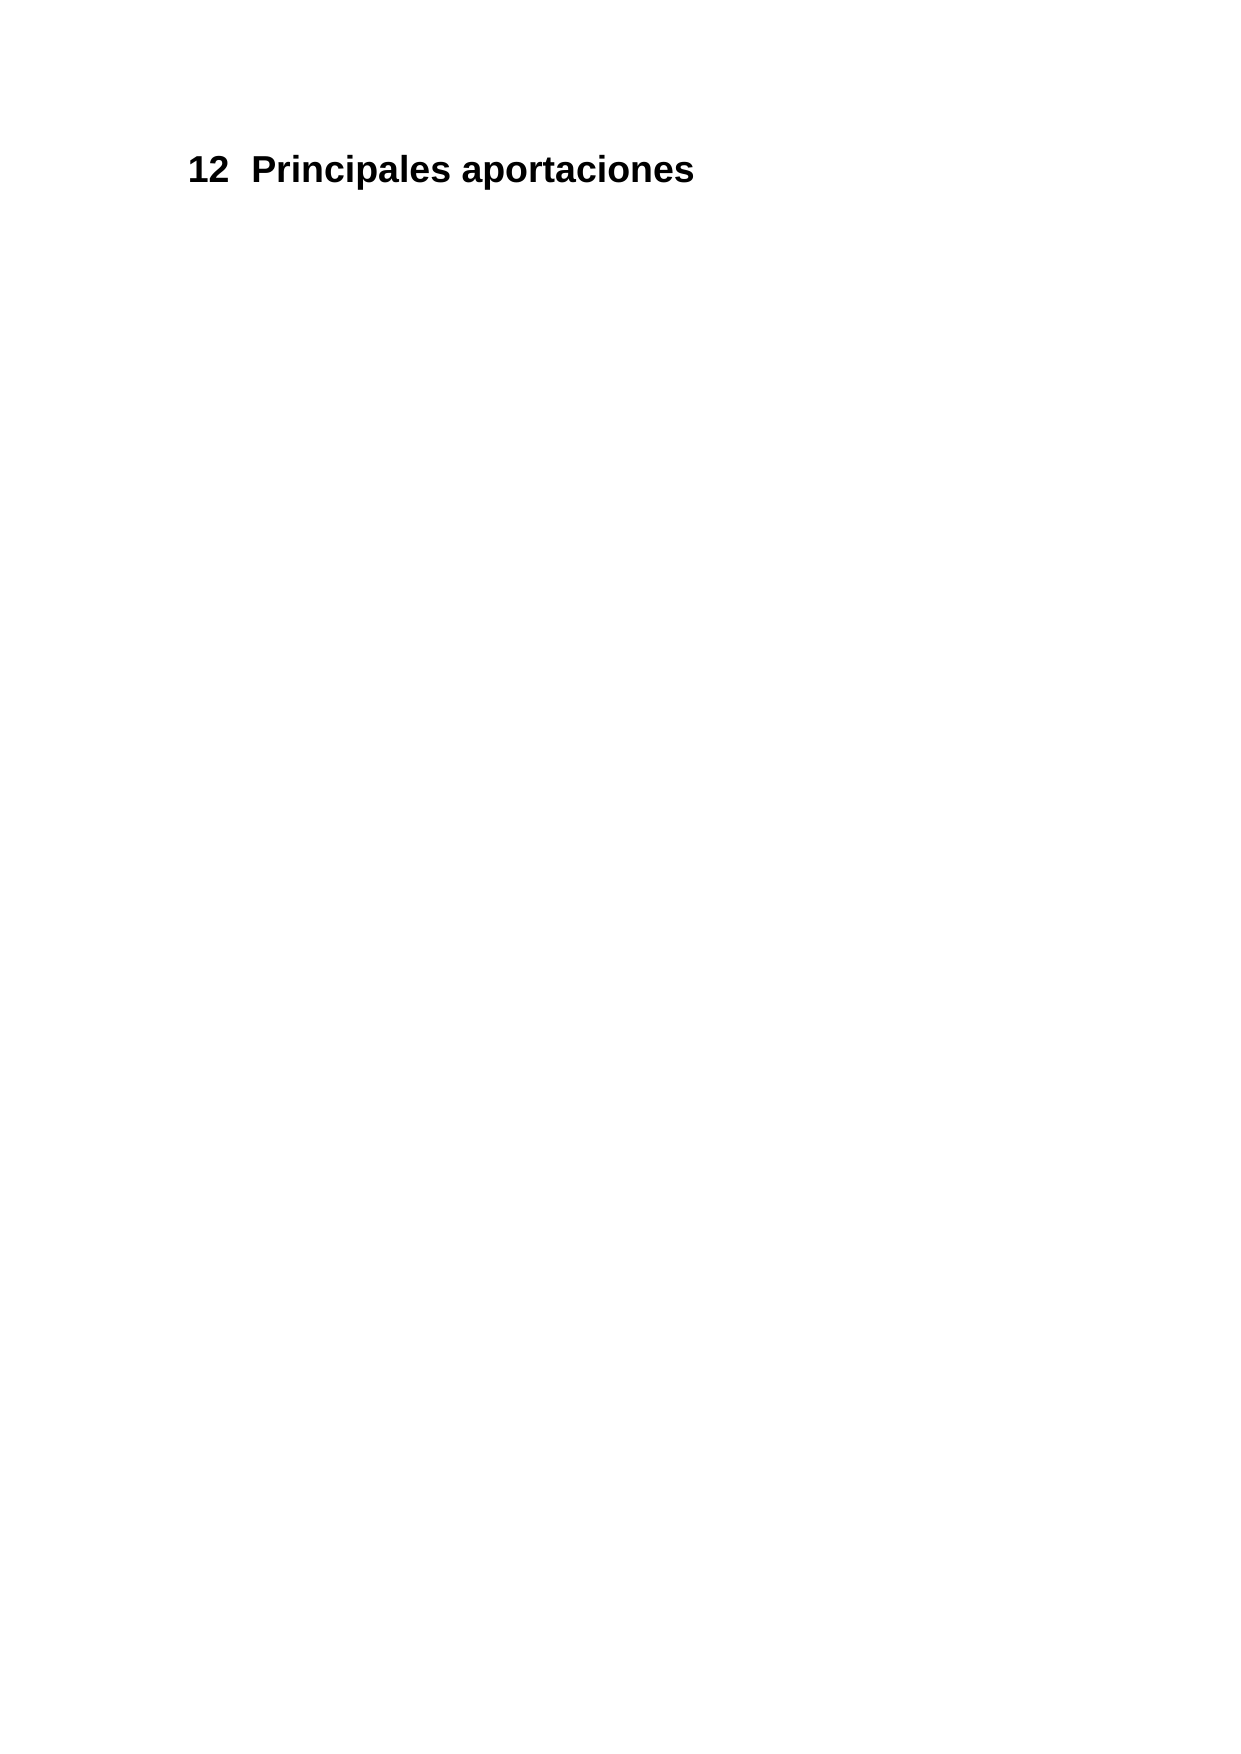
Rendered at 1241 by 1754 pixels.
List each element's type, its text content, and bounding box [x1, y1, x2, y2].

subtitle Principales aportaciones [177, 148, 1063, 191]
